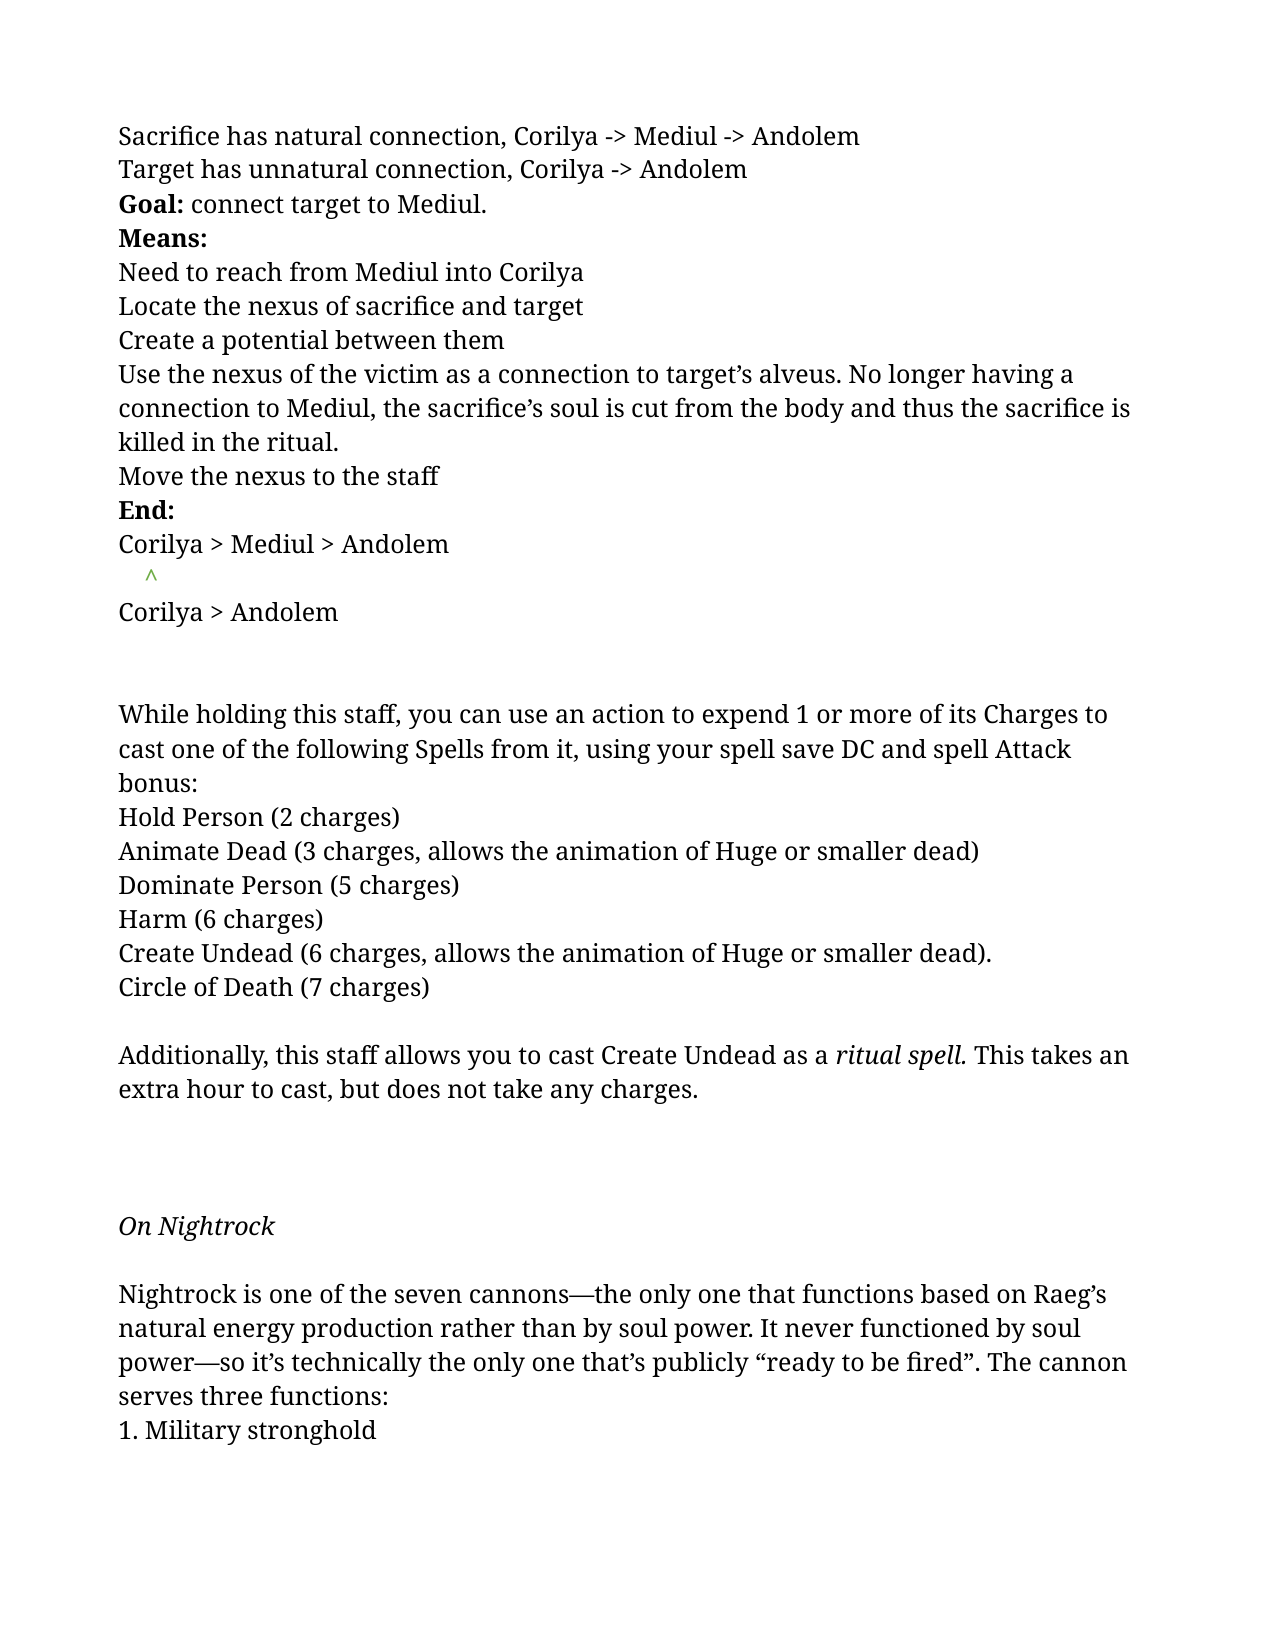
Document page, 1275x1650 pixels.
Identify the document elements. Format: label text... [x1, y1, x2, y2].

text Means: [118, 220, 1157, 254]
text Sacrifice has natural connection, Corilya -> Mediul -> Andolem [118, 118, 1157, 152]
text Harm (6 charges) [118, 902, 1157, 936]
text Goal: connect target to Mediul. [118, 186, 1157, 220]
text Hold Person (2 charges) [118, 799, 1157, 833]
text Nightrock is one of the seven cannons—the only one that functions based on Raeg’s natural energy production rather than by soul power. It never functioned by soul power—so it’s technically the only one that’s publicly “ready to be fired”. The cannon serves three functions: [118, 1276, 1157, 1412]
text Move the nexus to the staff [118, 459, 1157, 493]
text 1. Military stronghold [118, 1412, 1157, 1447]
text Use the nexus of the victim as a connection to target’s alveus. No longer having a connection to Mediul, the sacrifice’s soul is cut from the body and thus the sacrifice is killed in the ritual. [118, 357, 1157, 459]
text ^ [118, 561, 1157, 595]
text Circle of Death (7 charges) [118, 970, 1157, 1004]
text Animate Dead (3 charges, allows the animation of Huge or smaller dead) [118, 833, 1157, 867]
text Additionally, this staff allows you to cast Create Undead as a ritual spell. This takes an extra hour to cast, but does not take any charges. [118, 1038, 1157, 1106]
text Create Undead (6 charges, allows the animation of Huge or smaller dead). [118, 936, 1157, 970]
text End: [118, 493, 1157, 527]
text While holding this staff, you can use an action to expend 1 or more of its Charges to cast one of the following Spells from it, using your spell save DC and spell Attack bonus: [118, 697, 1157, 799]
text Create a potential between them [118, 322, 1157, 357]
text Dominate Person (5 charges) [118, 867, 1157, 902]
text Target has unnatural connection, Corilya -> Andolem [118, 152, 1157, 186]
text On Nightrock [118, 1208, 1157, 1242]
text Corilya > Andolem [118, 595, 1157, 629]
text Corilya > Mediul > Andolem [118, 527, 1157, 561]
text Locate the nexus of sacrifice and target [118, 288, 1157, 322]
text Need to reach from Mediul into Corilya [118, 254, 1157, 288]
